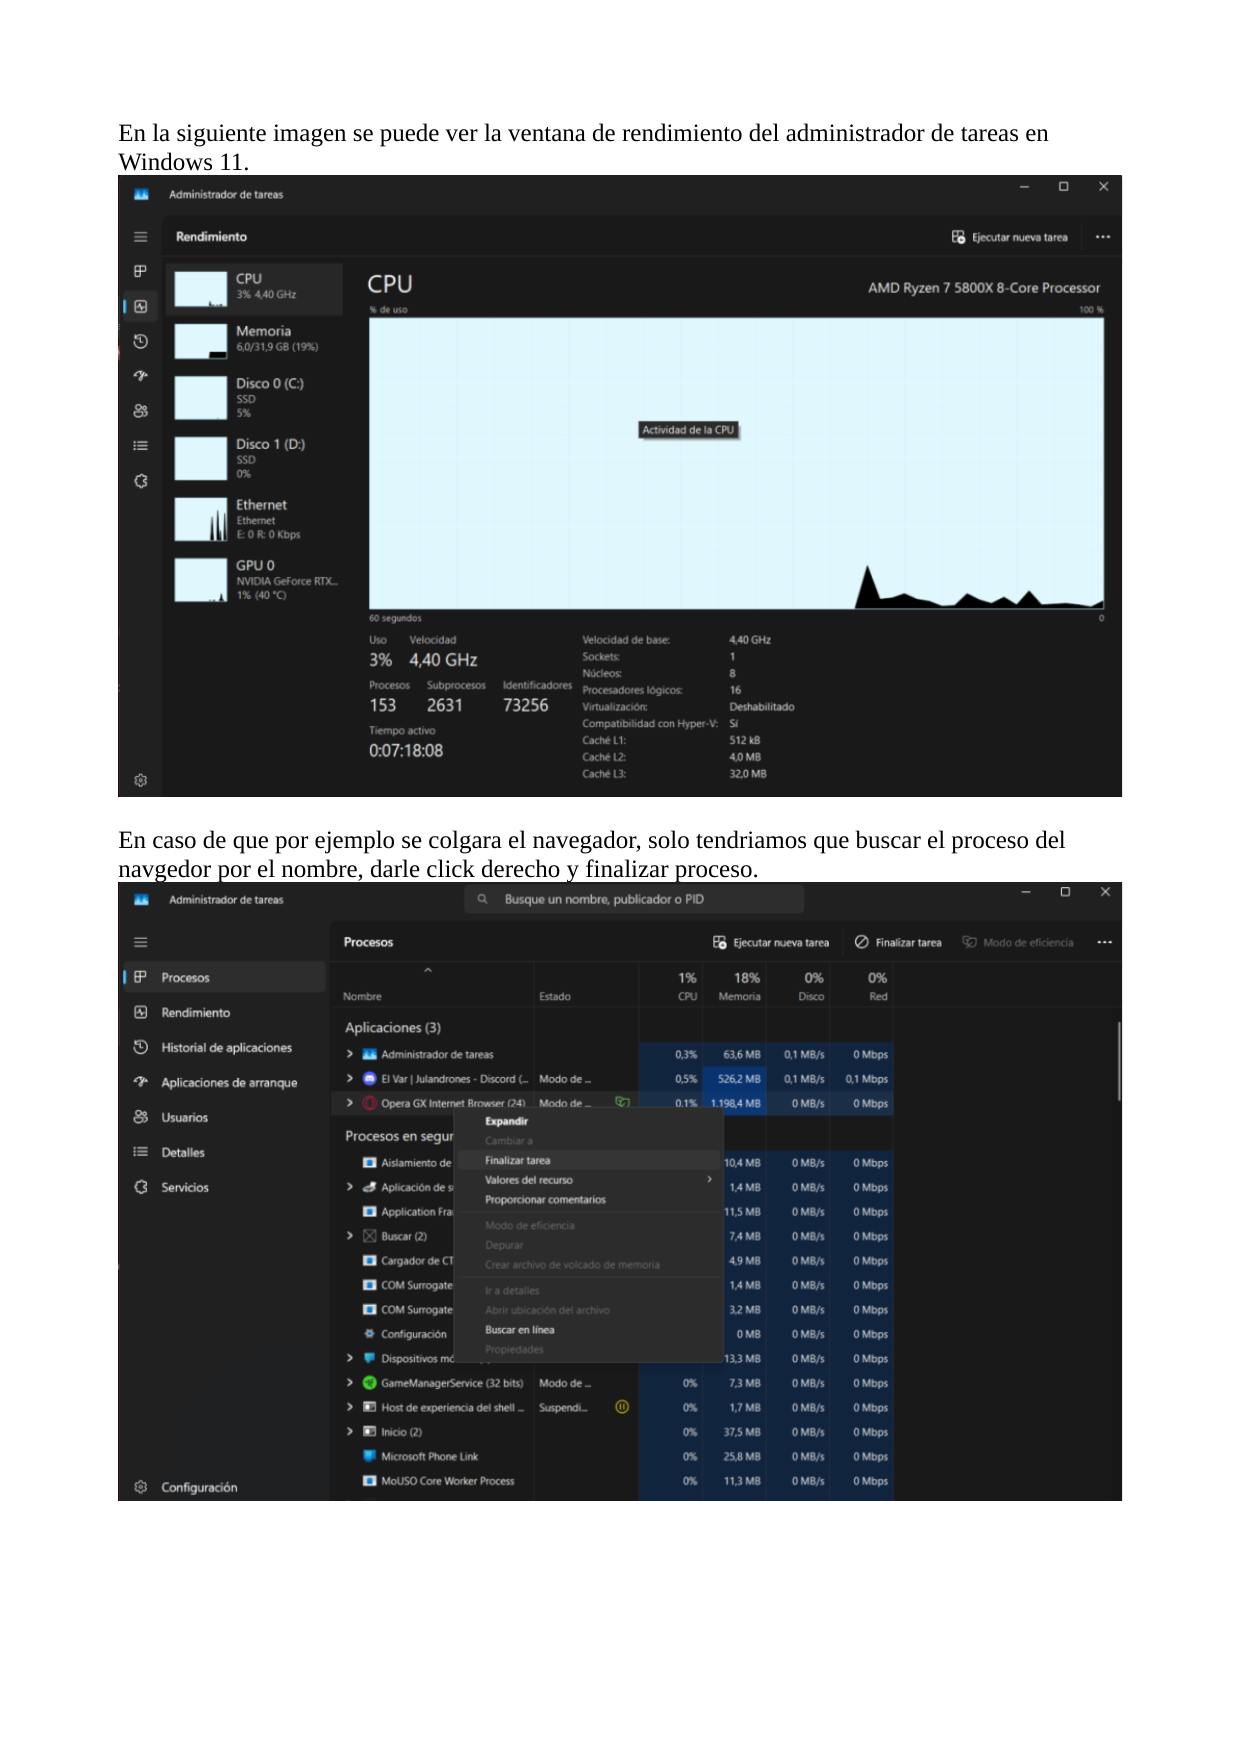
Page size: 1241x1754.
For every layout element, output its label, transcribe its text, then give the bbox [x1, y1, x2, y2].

picture [118, 882, 1123, 1501]
text En caso de que por ejemplo se colgara el navegador, solo tendriamos que buscar el proceso del navgedor por el nombre, darle click derecho y finalizar proceso. [118, 825, 1122, 882]
picture [118, 175, 1123, 797]
text En la siguiente imagen se puede ver la ventana de rendimiento del administrador de tareas en Windows 11. [118, 118, 1122, 175]
